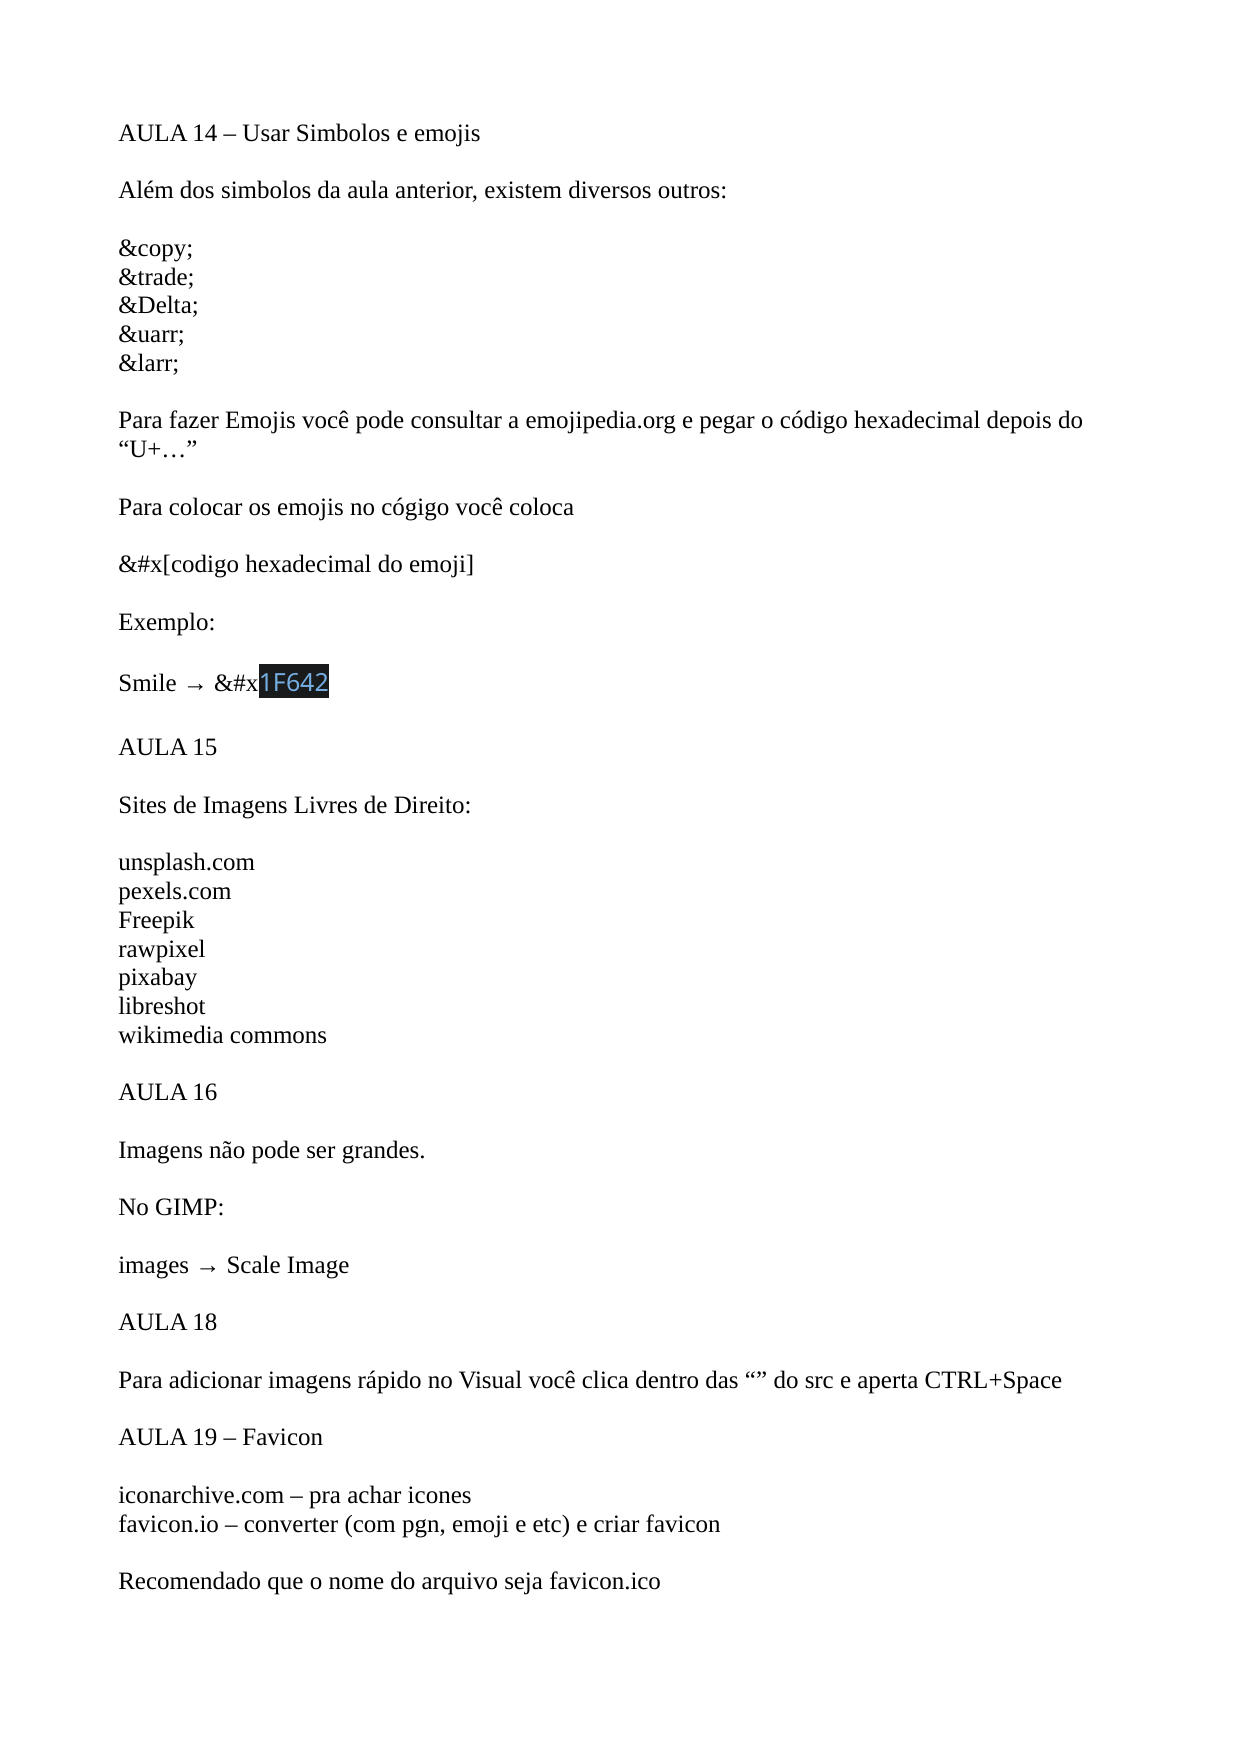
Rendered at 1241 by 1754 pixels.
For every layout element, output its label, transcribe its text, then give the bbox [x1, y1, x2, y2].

text rawpixel [118, 934, 1122, 962]
text wikimedia commons [118, 1020, 1122, 1049]
text Exemplo: [118, 607, 1122, 636]
text AULA 18 [118, 1307, 1122, 1336]
text images → Scale Image [118, 1250, 1122, 1279]
text AULA 19 – Favicon [118, 1422, 1122, 1451]
text Para adicionar imagens rápido no Visual você clica dentro das “” do src e aperta CTRL+Space [118, 1365, 1122, 1394]
text &larr; [118, 348, 1122, 377]
text &uarr; [118, 319, 1122, 348]
text libreshot [118, 991, 1122, 1020]
text Além dos simbolos da aula anterior, existem diversos outros: [118, 176, 1122, 204]
text Imagens não pode ser grandes. [118, 1135, 1122, 1164]
text &copy; [118, 233, 1122, 262]
text AULA 16 [118, 1077, 1122, 1106]
text &#x[codigo hexadecimal do emoji] [118, 549, 1122, 578]
text AULA 14 – Usar Simbolos e emojis [118, 118, 1122, 147]
text Freepik [118, 905, 1122, 934]
text pixabay [118, 962, 1122, 991]
text AULA 15 [118, 732, 1122, 761]
text Sites de Imagens Livres de Direito: [118, 790, 1122, 819]
text favicon.io – converter (com pgn, emoji e etc) e criar favicon [118, 1509, 1122, 1537]
text pexels.com [118, 876, 1122, 905]
text iconarchive.com – pra achar icones [118, 1480, 1122, 1509]
text &Delta; [118, 291, 1122, 319]
text No GIMP: [118, 1192, 1122, 1221]
text Recomendado que o nome do arquivo seja favicon.ico [118, 1566, 1122, 1595]
text &trade; [118, 262, 1122, 291]
text Smile → &#x1F642 [118, 664, 1122, 698]
text Para colocar os emojis no cógigo você coloca [118, 492, 1122, 521]
text Para fazer Emojis você pode consultar a emojipedia.org e pegar o código hexadecimal depois do “U+…” [118, 406, 1122, 463]
text unsplash.com [118, 847, 1122, 876]
